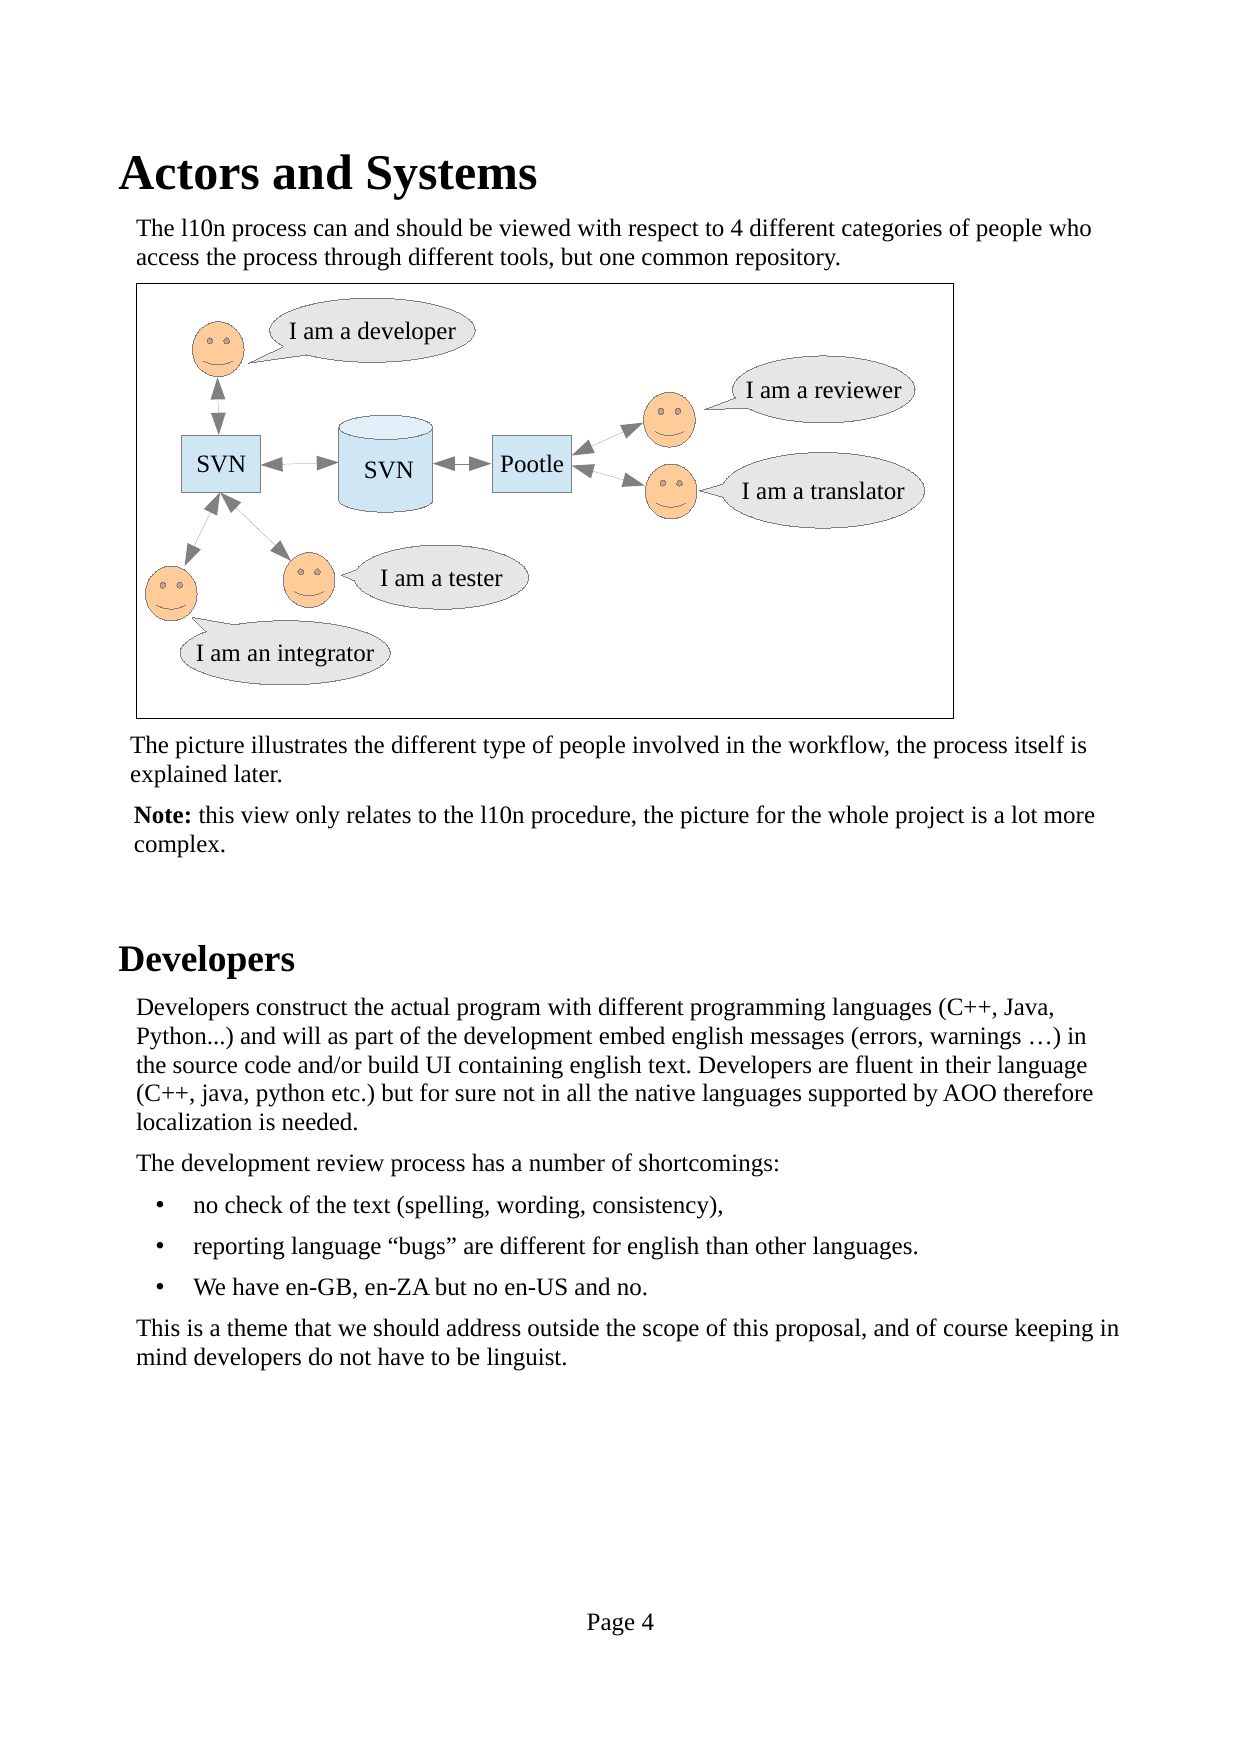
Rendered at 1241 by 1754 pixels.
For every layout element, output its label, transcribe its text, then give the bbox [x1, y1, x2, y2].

text The l10n process can and should be viewed with respect to 4 different categories of people who access the process through different tools, but one common repository. [136, 213, 1122, 271]
subtitle Developers [118, 937, 1122, 980]
text Note: this view only relates to the l10n procedure, the picture for the whole project is a lot more complex. [134, 800, 1122, 858]
list This is a theme that we should address outside the scope of this proposal, and of course keeping in mind developers do not have to be linguist. [136, 1313, 1122, 1371]
text Developers construct the actual program with different programming languages (C++, Java, Python...) and will as part of the development embed english messages (errors, warnings …) in the source code and/or build UI containing english text. Developers are fluent in their language (C++, java, python etc.) but for sure not in all the native languages supported by AOO therefore localization is needed. [136, 992, 1122, 1136]
subtitle Actors and Systems [118, 143, 1122, 201]
list no check of the text (spelling, wording, consistency), [156, 1190, 1122, 1218]
text The picture illustrates the different type of people involved in the workflow, the process itself is explained later. [130, 271, 1122, 788]
text The development review process has a number of shortcomings: [136, 1148, 1122, 1177]
list reporting language “bugs” are different for english than other languages. [156, 1231, 1122, 1260]
list We have en-GB, en-ZA but no en-US and no. [156, 1272, 1122, 1301]
